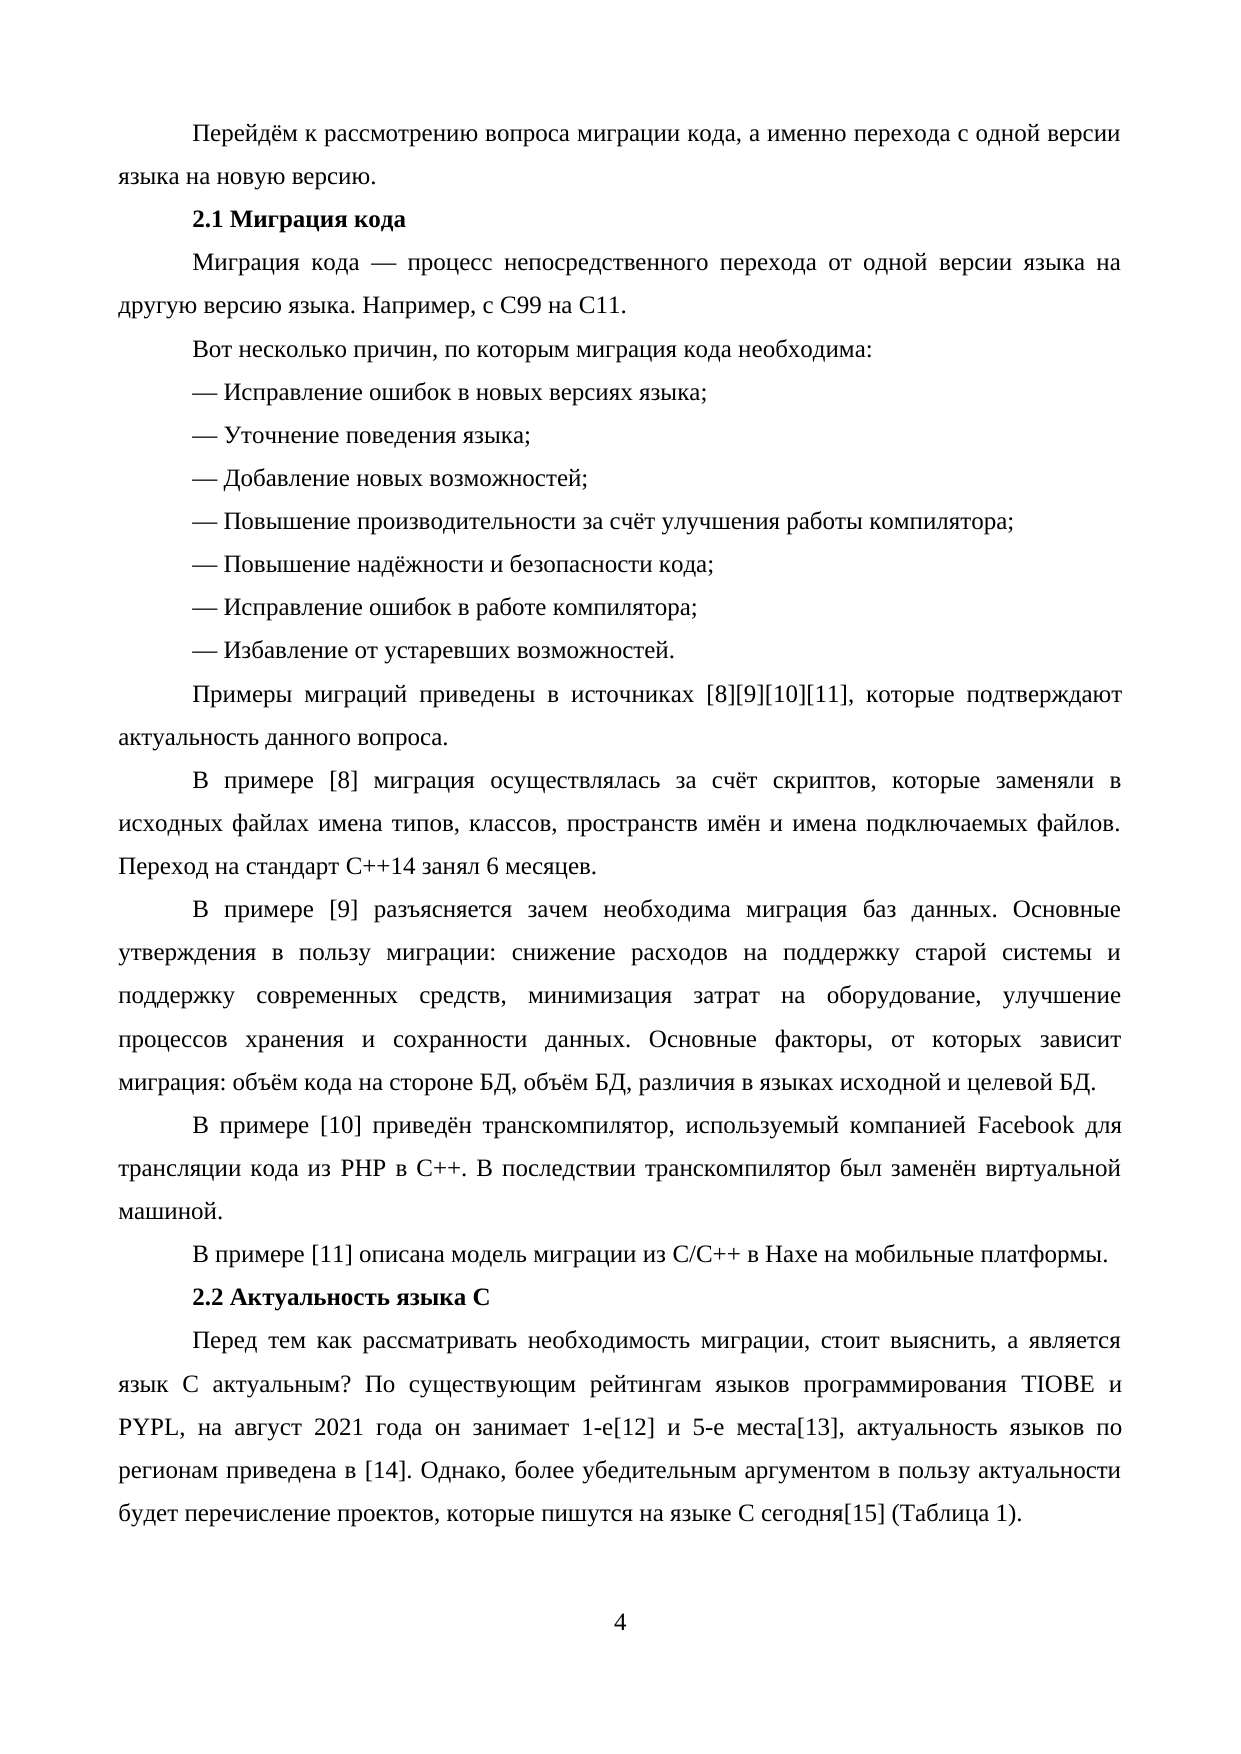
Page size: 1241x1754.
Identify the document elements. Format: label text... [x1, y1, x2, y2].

text Вот несколько причин, по которым миграция кода необходима: [118, 334, 1122, 362]
subtitle 2.1 Миграция кода [118, 204, 1122, 233]
text — Повышение надёжности и безопасности кода; [118, 549, 1122, 578]
text — Добавление новых возможностей; [118, 463, 1122, 492]
text В примере [9] разъясняется зачем необходима миграция баз данных. Основные утверждения в пользу миграции: снижение расходов на поддержку старой системы и поддержку современных средств, минимизация затрат на оборудование, улучшение процессов хранения и сохранности данных. Основные факторы, от которых зависит миграция: объём кода на стороне БД, объём БД, различия в языках исходной и целевой БД. [118, 894, 1122, 1096]
text — Уточнение поведения языка; [118, 420, 1122, 449]
text В примере [10] приведён транскомпилятор, используемый компанией Facebook для трансляции кода из PHP в C++. В последствии транскомпилятор был заменён виртуальной машиной. [118, 1110, 1122, 1225]
text — Избавление от устаревших возможностей. [118, 636, 1122, 664]
text — Повышение производительности за счёт улучшения работы компилятора; [118, 506, 1122, 535]
text — Исправление ошибок в новых версиях языка; [118, 377, 1122, 406]
text В примере [8] миграция осуществлялась за счёт скриптов, которые заменяли в исходных файлах имена типов, классов, пространств имён и имена подключаемых файлов. Переход на стандарт C++14 занял 6 месяцев. [118, 765, 1122, 880]
text В примере [11] описана модель миграции из C/C++ в Haxe на мобильные платформы. [118, 1239, 1122, 1268]
text — Исправление ошибок в работе компилятора; [118, 592, 1122, 621]
text Перейдём к рассмотрению вопроса миграции кода, а именно перехода с одной версии языка на новую версию. [118, 118, 1122, 190]
text Перед тем как рассматривать необходимость миграции, стоит выяснить, а является язык C актуальным? По существующим рейтингам языков программирования TIOBE и PYPL, на август 2021 года он занимает 1-е[12] и 5-е места[13], актуальность языков по регионам приведена в [14]. Однако, более убедительным аргументом в пользу актуальности будет перечисление проектов, которые пишутся на языке C сегодня[15] (Таблица 1). [118, 1326, 1122, 1527]
text Примеры миграций приведены в источниках [8][9][10][11], которые подтверждают актуальность данного вопроса. [118, 679, 1122, 751]
text Миграция кода — процесс непосредственного перехода от одной версии языка на другую версию языка. Например, с C99 на C11. [118, 247, 1122, 319]
subtitle 2.2 Актуальность языка C [118, 1282, 1122, 1311]
